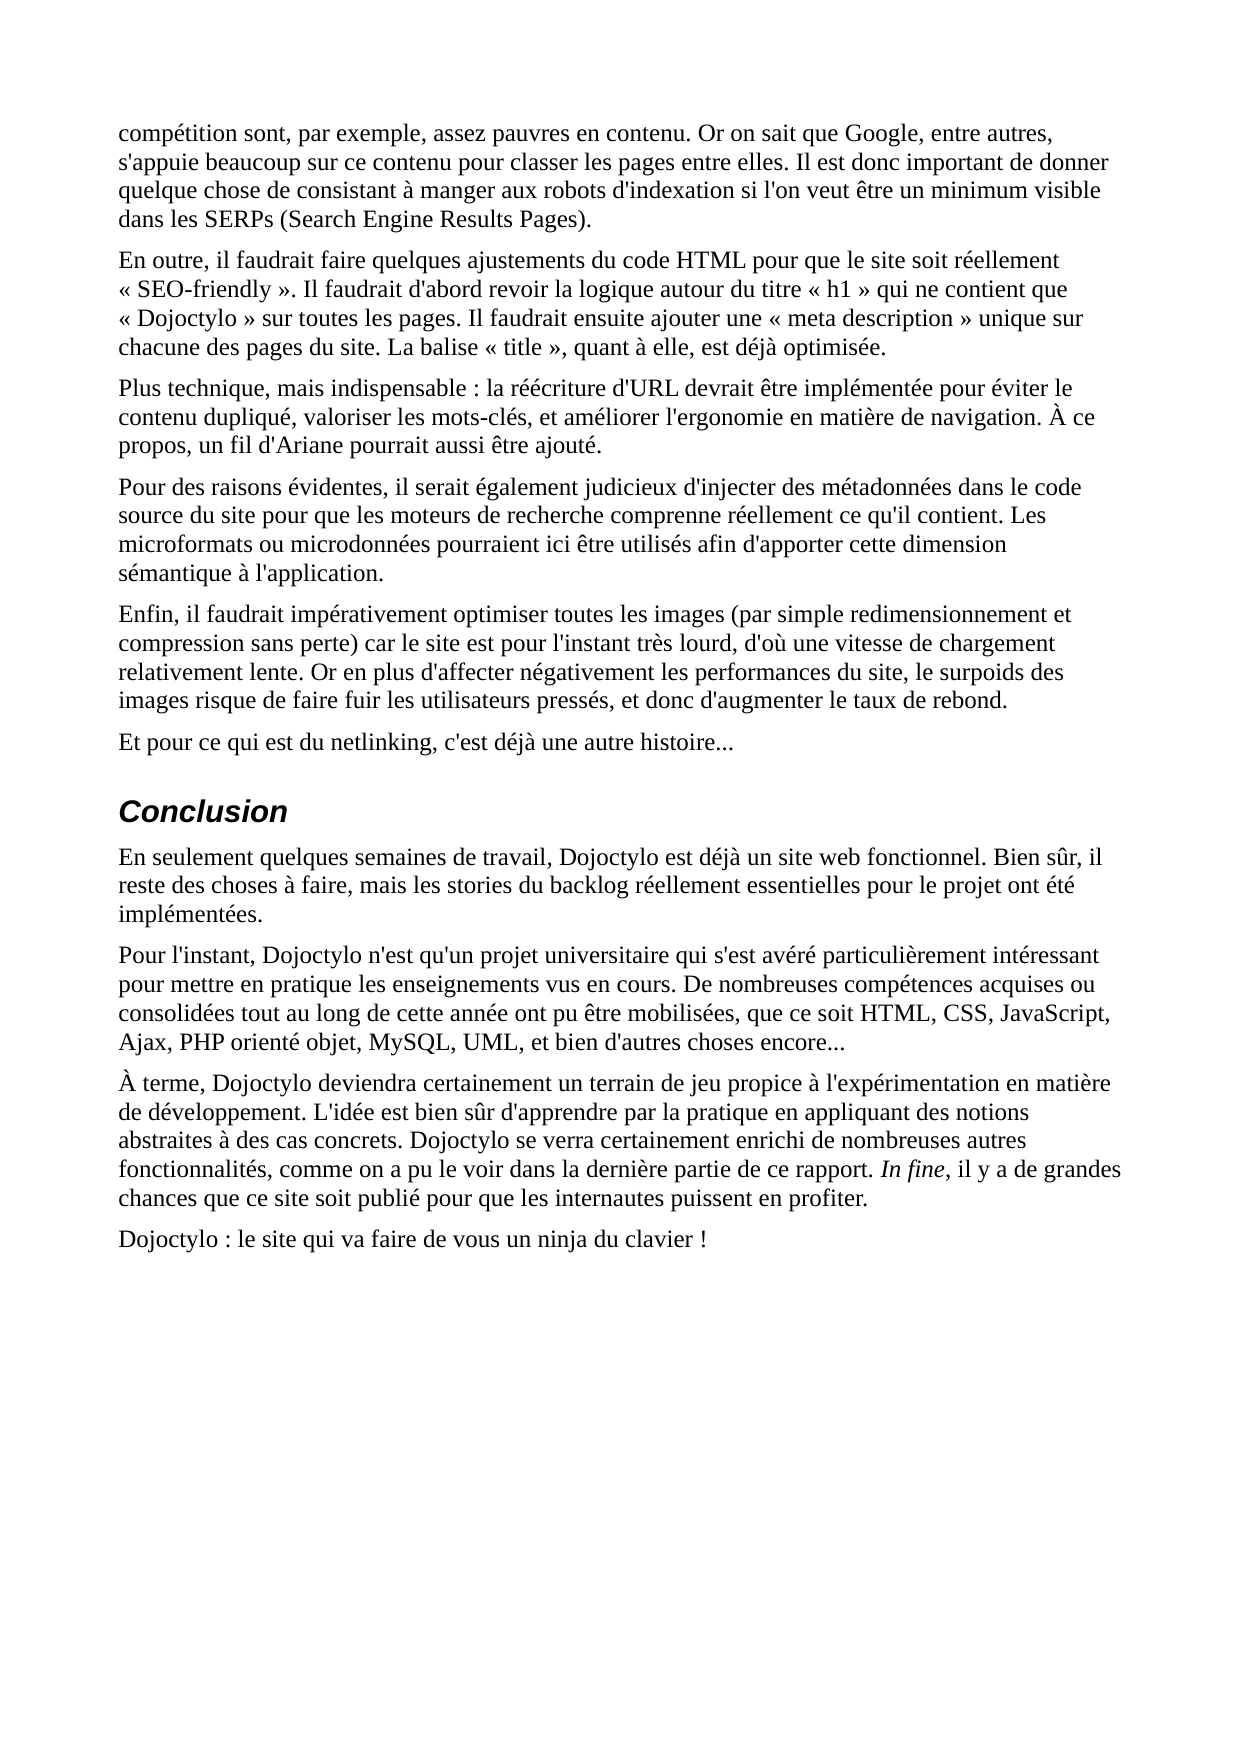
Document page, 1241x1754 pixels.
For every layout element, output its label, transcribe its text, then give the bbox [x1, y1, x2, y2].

text En seulement quelques semaines de travail, Dojoctylo est déjà un site web fonctionnel. Bien sûr, il reste des choses à faire, mais les stories du backlog réellement essentielles pour le projet ont été implémentées. [118, 842, 1122, 928]
text À terme, Dojoctylo deviendra certainement un terrain de jeu propice à l'expérimentation en matière de développement. L'idée est bien sûr d'apprendre par la pratique en appliquant des notions abstraites à des cas concrets. Dojoctylo se verra certainement enrichi de nombreuses autres fonctionnalités, comme on a pu le voir dans la dernière partie de ce rapport. In fine, il y a de grandes chances que ce site soit publié pour que les internautes puissent en profiter. [118, 1068, 1122, 1212]
text Plus technique, mais indispensable : la réécriture d'URL devrait être implémentée pour éviter le contenu dupliqué, valoriser les mots-clés, et améliorer l'ergonomie en matière de navigation. À ce propos, un fil d'Ariane pourrait aussi être ajouté. [118, 373, 1122, 459]
text Dojoctylo : le site qui va faire de vous un ninja du clavier ! [118, 1224, 1122, 1253]
text compétition sont, par exemple, assez pauvres en contenu. Or on sait que Google, entre autres, s'appuie beaucoup sur ce contenu pour classer les pages entre elles. Il est donc important de donner quelque chose de consistant à manger aux robots d'indexation si l'on veut être un minimum visible dans les SERPs (Search Engine Results Pages). [118, 118, 1122, 233]
text Et pour ce qui est du netlinking, c'est déjà une autre histoire... [118, 727, 1122, 756]
text Enfin, il faudrait impérativement optimiser toutes les images (par simple redimensionnement et compression sans perte) car le site est pour l'instant très lourd, d'où une vitesse de chargement relativement lente. Or en plus d'affecter négativement les performances du site, le surpoids des images risque de faire fuir les utilisateurs pressés, et donc d'augmenter le taux de rebond. [118, 599, 1122, 714]
subtitle Conclusion [118, 793, 1122, 829]
text Pour des raisons évidentes, il serait également judicieux d'injecter des métadonnées dans le code source du site pour que les moteurs de recherche comprenne réellement ce qu'il contient. Les microformats ou microdonnées pourraient ici être utilisés afin d'apporter cette dimension sémantique à l'application. [118, 472, 1122, 587]
text Pour l'instant, Dojoctylo n'est qu'un projet universitaire qui s'est avéré particulièrement intéressant pour mettre en pratique les enseignements vus en cours. De nombreuses compétences acquises ou consolidées tout au long de cette année ont pu être mobilisées, que ce soit HTML, CSS, JavaScript, Ajax, PHP orienté objet, MySQL, UML, et bien d'autres choses encore... [118, 940, 1122, 1055]
text En outre, il faudrait faire quelques ajustements du code HTML pour que le site soit réellement « SEO-friendly ». Il faudrait d'abord revoir la logique autour du titre « h1 » qui ne contient que « Dojoctylo » sur toutes les pages. Il faudrait ensuite ajouter une « meta description » unique sur chacune des pages du site. La balise « title », quant à elle, est déjà optimisée. [118, 246, 1122, 361]
